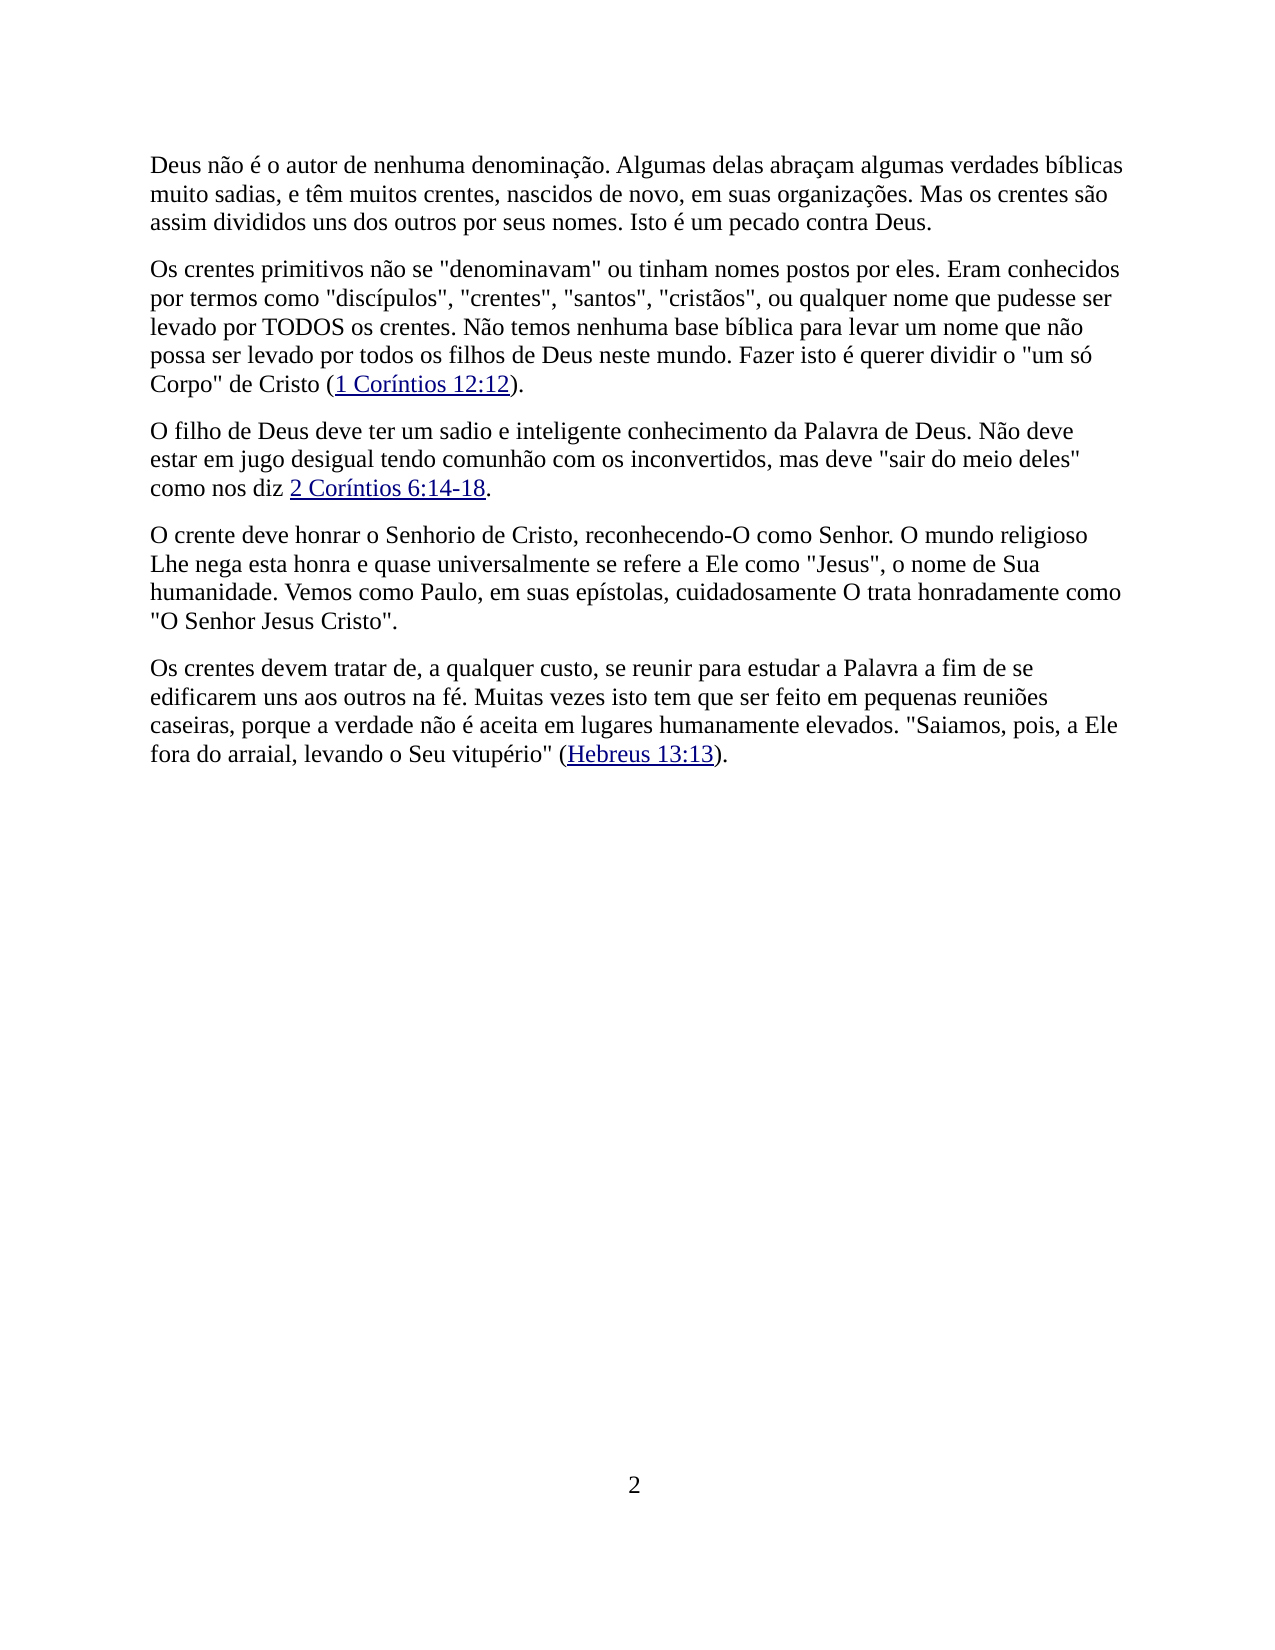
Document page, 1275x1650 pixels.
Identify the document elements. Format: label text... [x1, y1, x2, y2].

text O filho de Deus deve ter um sadio e inteligente conhecimento da Palavra de Deus. Não deve estar em jugo desigual tendo comunhão com os inconvertidos, mas deve "sair do meio deles" como nos diz 2 Coríntios 6:14-18. [150, 416, 1125, 502]
text Os crentes primitivos não se "denominavam" ou tinham nomes postos por eles. Eram conhecidos por termos como "discípulos", "crentes", "santos", "cristãos", ou qualquer nome que pudesse ser levado por TODOS os crentes. Não temos nenhuma base bíblica para levar um nome que não possa ser levado por todos os filhos de Deus neste mundo. Fazer isto é querer dividir o "um só Corpo" de Cristo (1 Coríntios 12:12). [150, 254, 1125, 398]
text Deus não é o autor de nenhuma denominação. Algumas delas abraçam algumas verdades bíblicas muito sadias, e têm muitos crentes, nascidos de novo, em suas organizações. Mas os crentes são assim divididos uns dos outros por seus nomes. Isto é um pecado contra Deus. [150, 150, 1125, 236]
text Os crentes devem tratar de, a qualquer custo, se reunir para estudar a Palavra a fim de se edificarem uns aos outros na fé. Muitas vezes isto tem que ser feito em pequenas reuniões caseiras, porque a verdade não é aceita em lugares humanamente elevados. "Saiamos, pois, a Ele fora do arraial, levando o Seu vitupério" (Hebreus 13:13). [150, 653, 1125, 768]
text O crente deve honrar o Senhorio de Cristo, reconhecendo-O como Senhor. O mundo religioso Lhe nega esta honra e quase universalmente se refere a Ele como "Jesus", o nome de Sua humanidade. Vemos como Paulo, em suas epístolas, cuidadosamente O trata honradamente como "O Senhor Jesus Cristo". [150, 520, 1125, 635]
